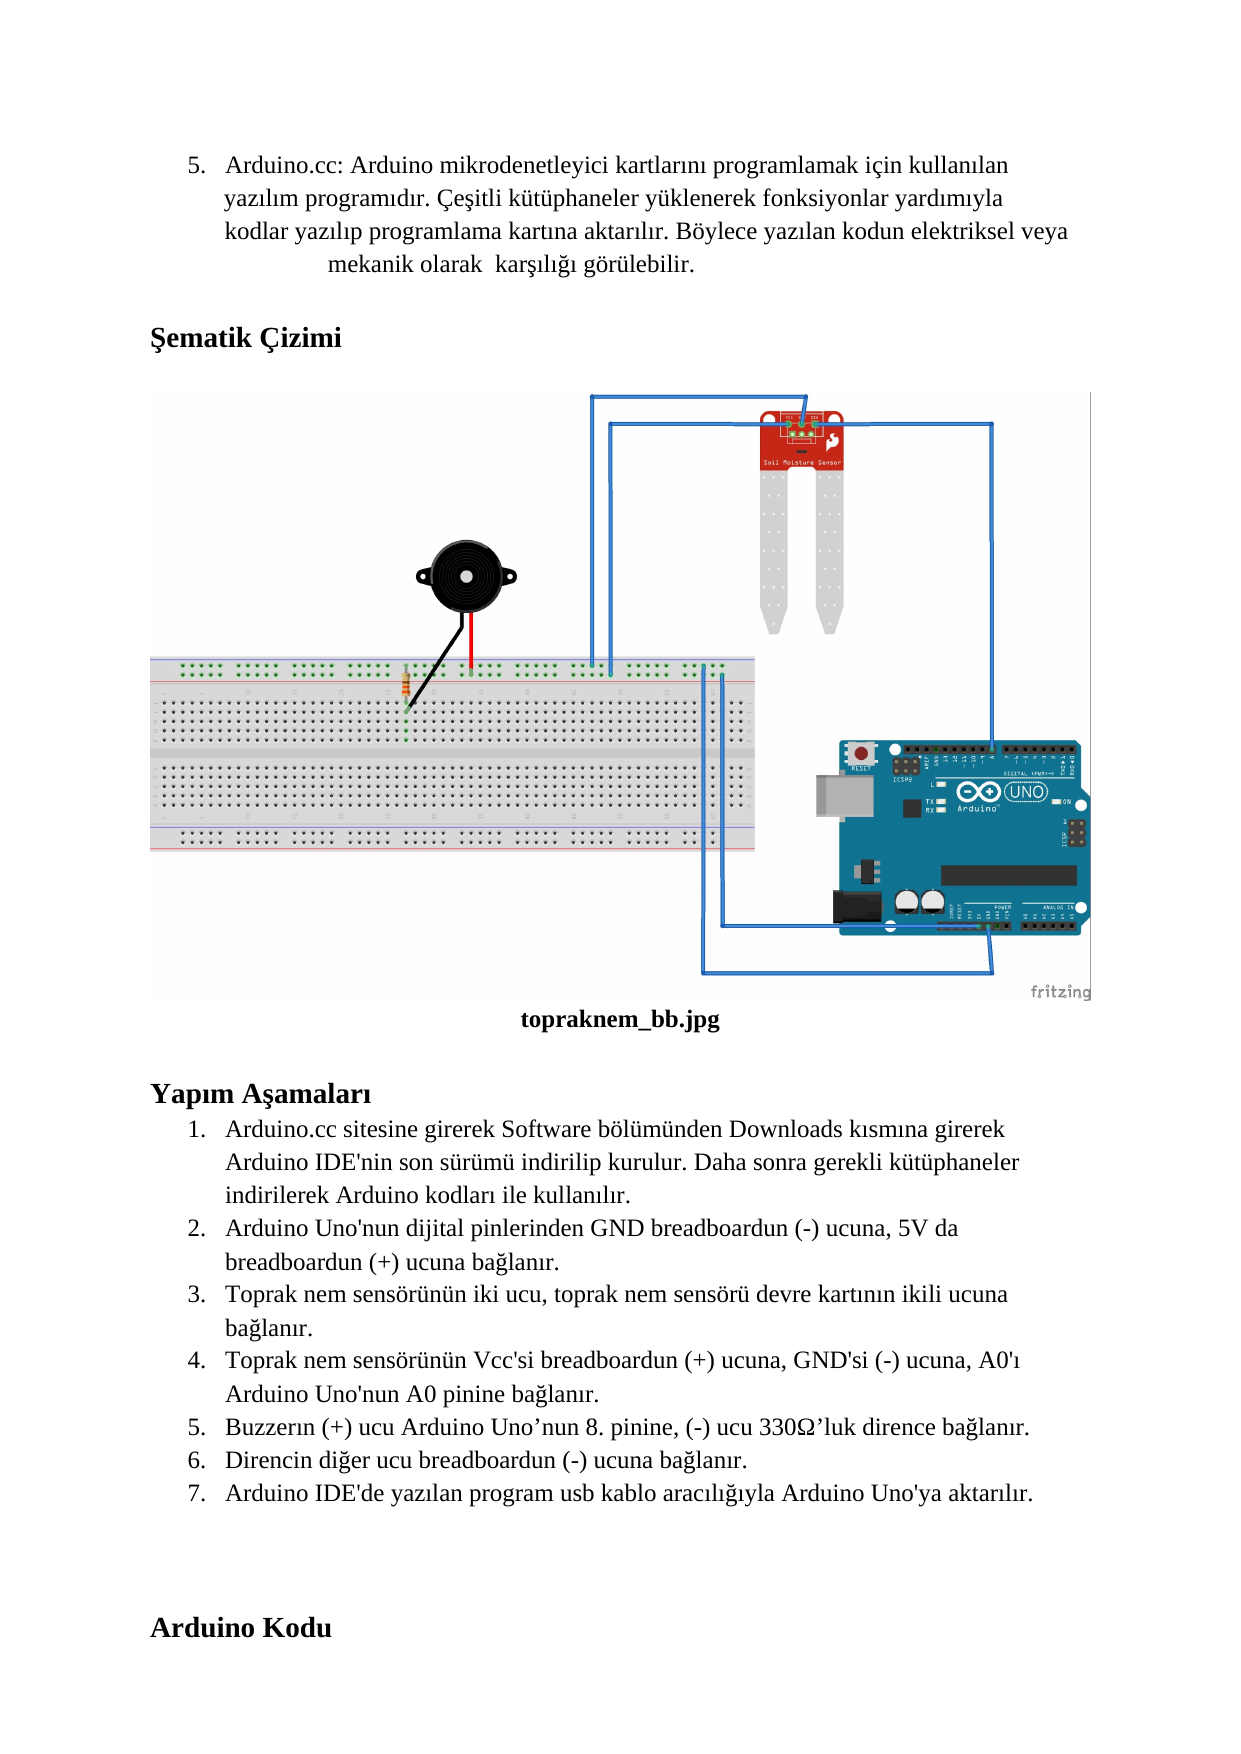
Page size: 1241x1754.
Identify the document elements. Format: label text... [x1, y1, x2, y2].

list Toprak nem sensörünün Vcc'si breadboardun (+) ucuna, GND'si (-) ucuna, A0'ı Arduino Uno'nun A0 pinine bağlanır. [187, 1346, 1090, 1407]
text Şematik Çizimi [150, 321, 1090, 354]
text Yapım Aşamaları [150, 1076, 1090, 1109]
picture [150, 392, 1091, 1001]
text topraknem_bb.jpg [150, 1004, 1090, 1033]
text 5. Arduino.cc: Arduino mikrodenetleyici kartlarını programlamak için kullanılan a. a. yazılım programıdır. Çeşitli kütüphaneler yüklenerek fonksiyonlar yardımıyla a. A. A. kodlar yazılıp programlama kartına aktarılır. Böylece yazılan kodun elektriksel veya a. aaaaaa mekanik olarak karşılığı görülebilir. [150, 150, 1090, 278]
list Toprak nem sensörünün iki ucu, toprak nem sensörü devre kartının ikili ucuna bağlanır. [187, 1279, 1090, 1341]
text Arduino Kodu [150, 1610, 1090, 1643]
list Buzzerın (+) ucu Arduino Uno’nun 8. pinine, (-) ucu 330Ω’luk dirence bağlanır. [187, 1412, 1090, 1440]
list Arduino IDE'de yazılan program usb kablo aracılığıyla Arduino Uno'ya aktarılır. [187, 1478, 1090, 1506]
list Direncin diğer ucu breadboardun (-) ucuna bağlanır. [187, 1445, 1090, 1473]
list Arduino.cc sitesine girerek Software bölümünden Downloads kısmına girerek Arduino IDE'nin son sürümü indirilip kurulur. Daha sonra gerekli kütüphaneler indirilerek Arduino kodları ile kullanılır. [187, 1114, 1090, 1209]
list Arduino Uno'nun dijital pinlerinden GND breadboardun (-) ucuna, 5V da breadboardun (+) ucuna bağlanır. [187, 1213, 1090, 1275]
